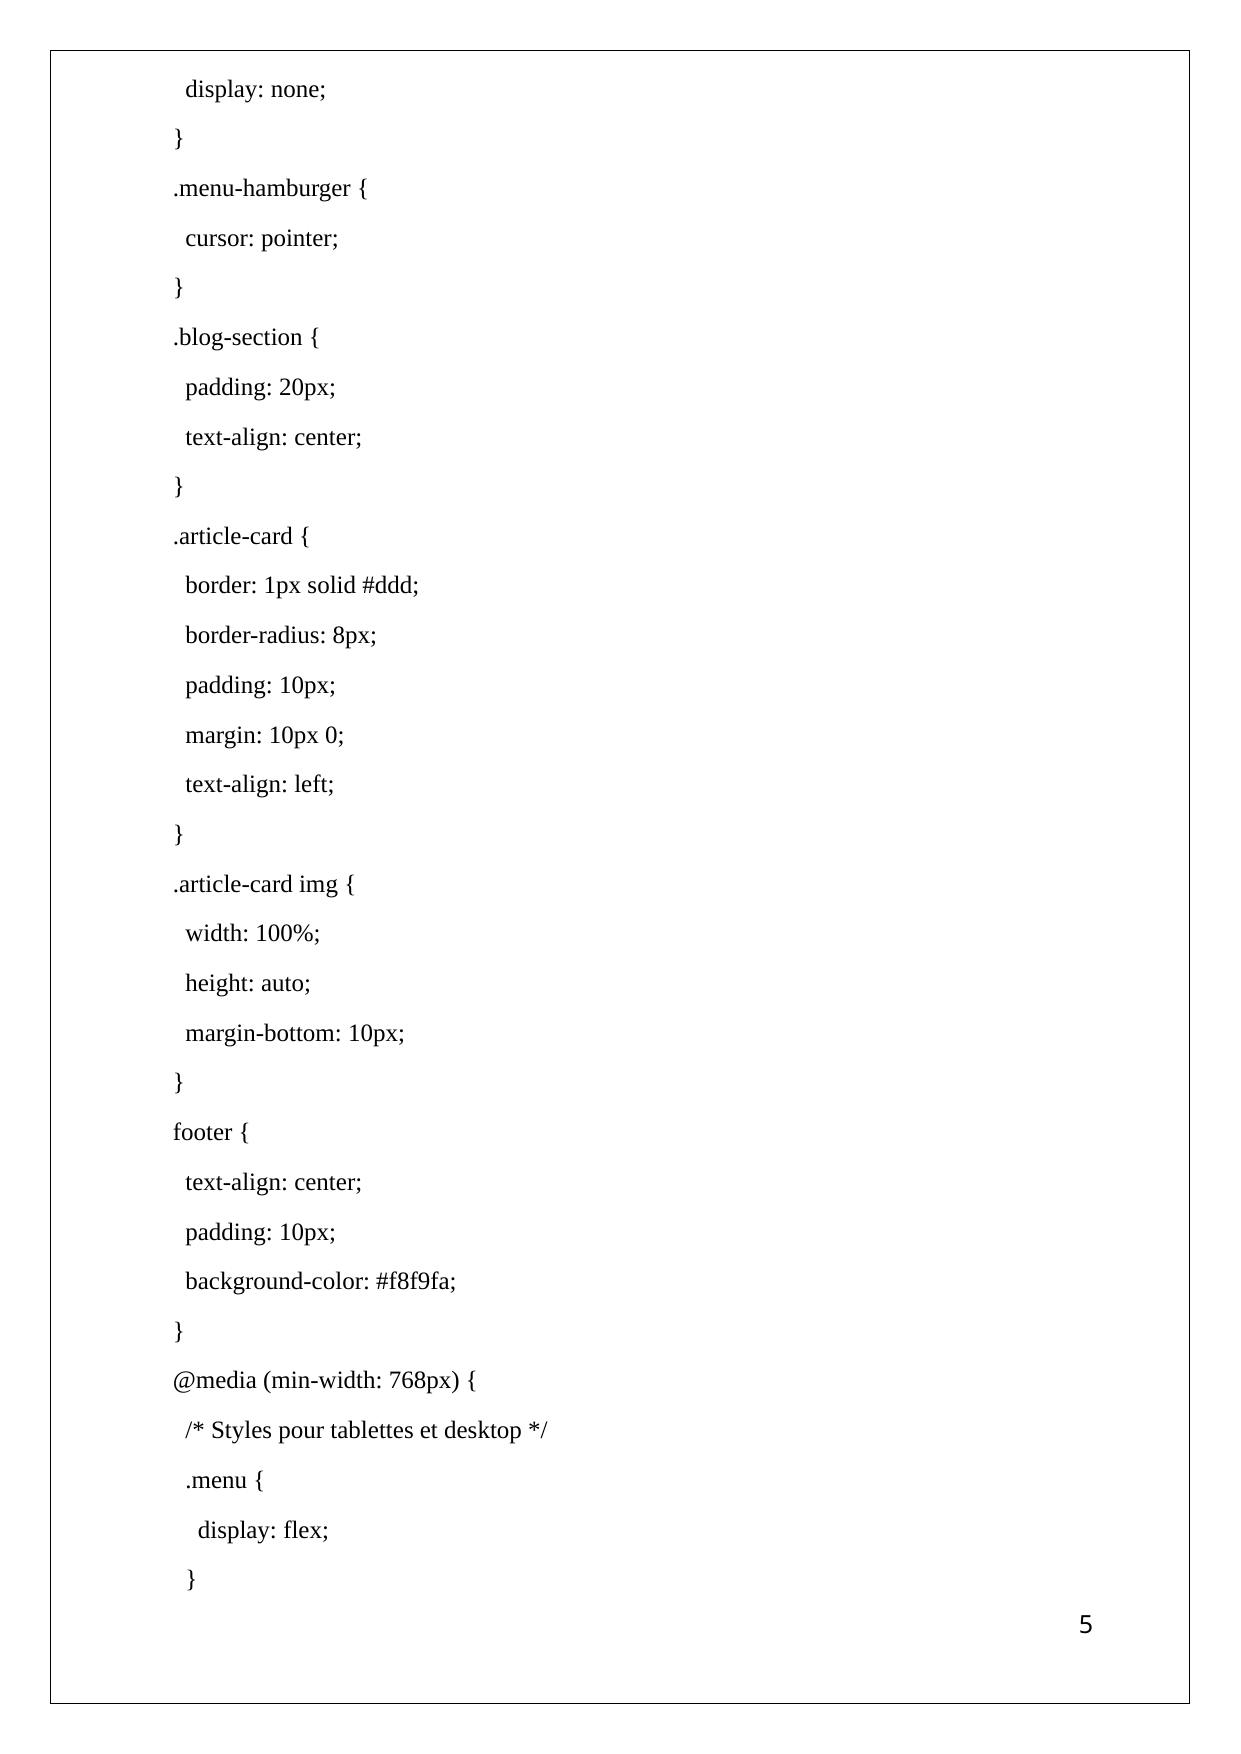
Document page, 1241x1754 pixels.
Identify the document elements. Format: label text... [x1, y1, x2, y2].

text border: 1px solid #ddd; [148, 571, 1093, 599]
text } [148, 471, 1093, 500]
text padding: 10px; [148, 1217, 1093, 1245]
text .menu { [148, 1465, 1093, 1494]
text border-radius: 8px; [148, 620, 1093, 649]
text display: flex; [148, 1515, 1093, 1543]
text @media (min-width: 768px) { [148, 1366, 1093, 1394]
text } [148, 123, 1093, 152]
text .article-card img { [148, 869, 1093, 897]
text margin: 10px 0; [148, 720, 1093, 748]
text footer { [148, 1117, 1093, 1146]
text /* Styles pour tablettes et desktop */ [148, 1415, 1093, 1444]
text } [148, 1316, 1093, 1345]
text } [148, 1067, 1093, 1096]
text } [148, 1564, 1093, 1593]
text text-align: left; [148, 769, 1093, 798]
text } [148, 272, 1093, 301]
text cursor: pointer; [148, 223, 1093, 252]
text height: auto; [148, 968, 1093, 997]
text background-color: #f8f9fa; [148, 1266, 1093, 1295]
text text-align: center; [148, 1167, 1093, 1196]
text } [148, 819, 1093, 848]
text padding: 20px; [148, 372, 1093, 401]
text margin-bottom: 10px; [148, 1018, 1093, 1047]
text display: none; [148, 74, 1093, 102]
text padding: 10px; [148, 670, 1093, 699]
text .blog-section { [148, 322, 1093, 351]
text width: 100%; [148, 918, 1093, 947]
text .menu-hamburger { [148, 173, 1093, 202]
text .article-card { [148, 521, 1093, 550]
text text-align: center; [148, 422, 1093, 450]
